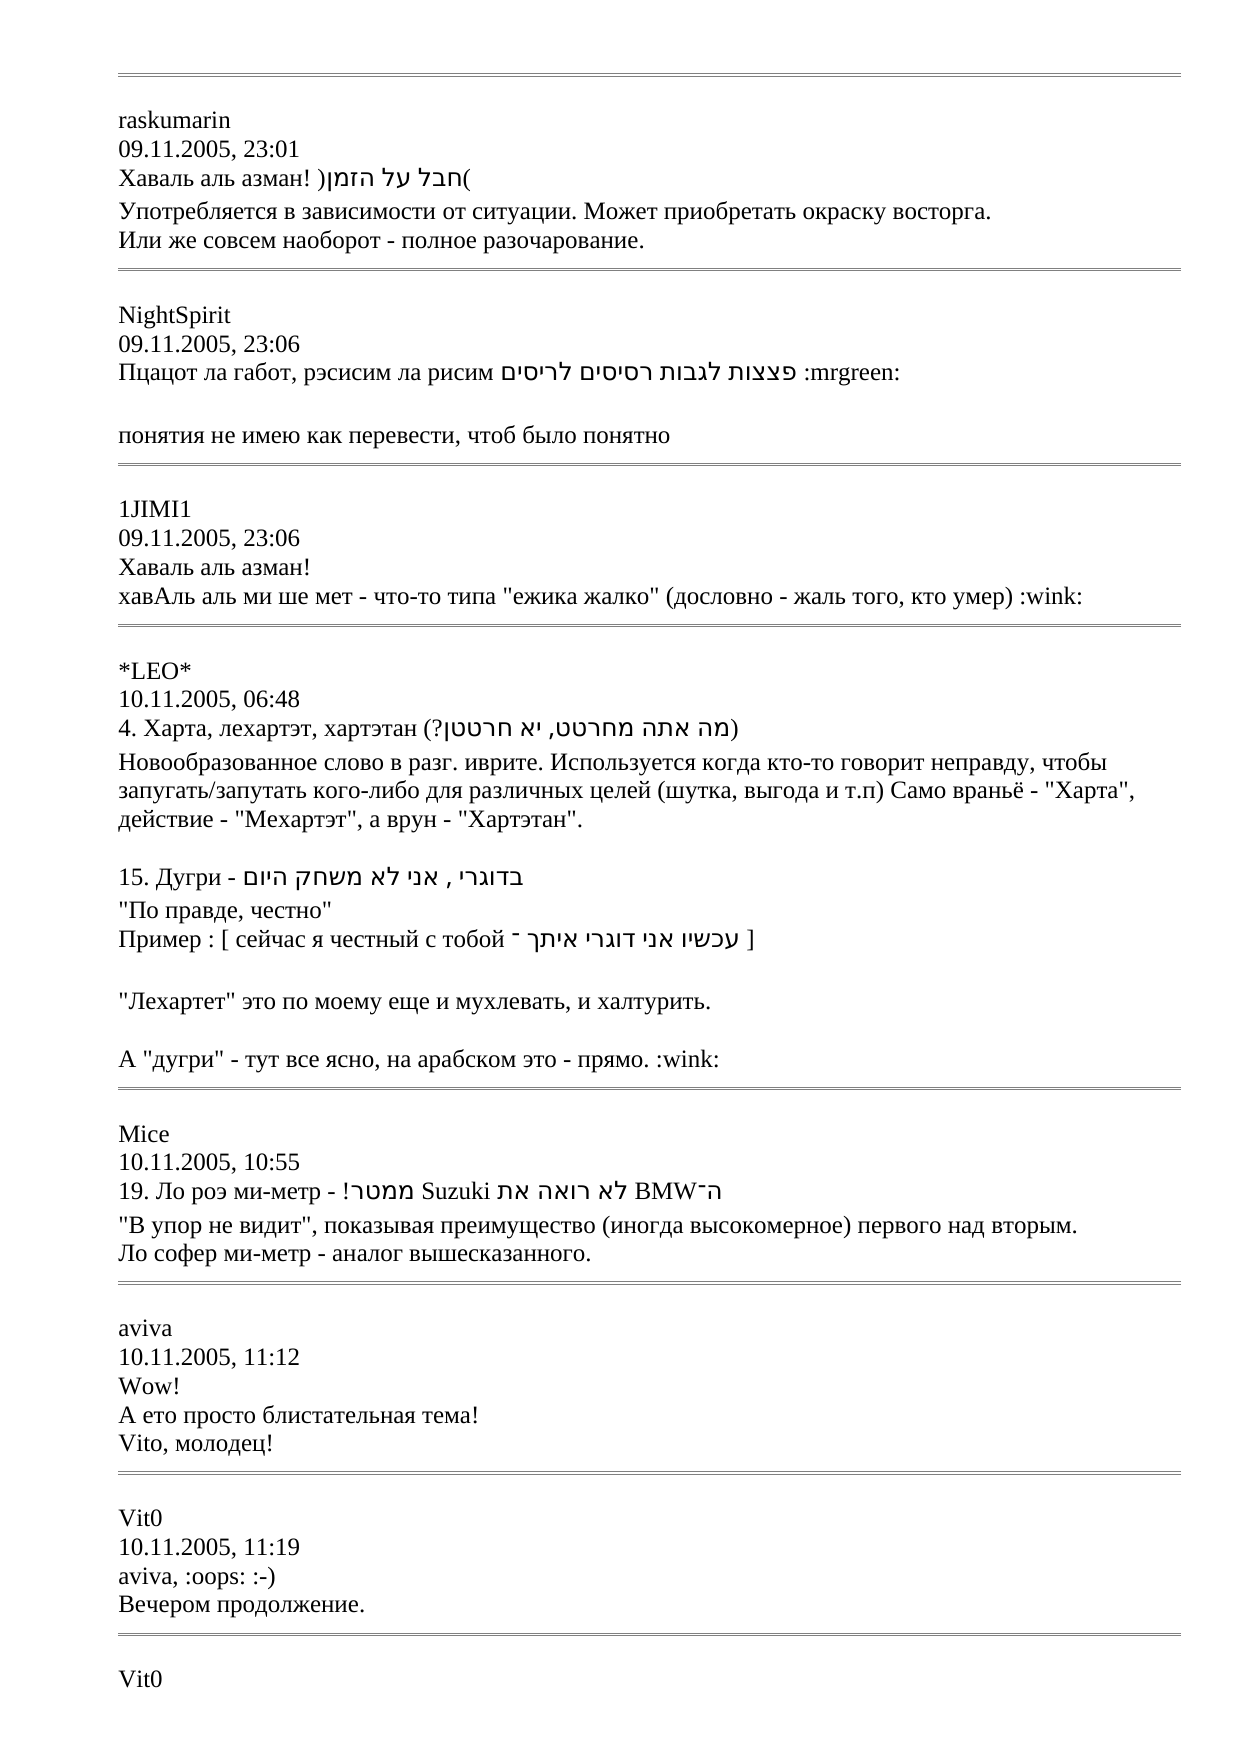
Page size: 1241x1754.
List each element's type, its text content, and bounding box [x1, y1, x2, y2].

text 10.11.2005, 10:55 [118, 1147, 1181, 1176]
text NightSpirit [118, 300, 1181, 329]
text 10.11.2005, 11:12 [118, 1342, 1181, 1371]
text 09.11.2005, 23:06 [118, 523, 1181, 552]
text 09.11.2005, 23:01 [118, 134, 1181, 163]
text 1JIMI1 [118, 494, 1181, 523]
text raskumarin [118, 105, 1181, 134]
text *LEO* [118, 656, 1181, 684]
text 10.11.2005, 11:19 [118, 1532, 1181, 1561]
text Mice [118, 1119, 1181, 1147]
text Хаваль аль азман! хавАль аль ми ше мет - что-то типа "ежика жалко" (дословно - жаль того, кто умер) :wink: [118, 552, 1181, 609]
text Пцацот ла габот, рэсисим ла рисим פצצות לגבות רסיסים לריסים :mrgreen: понятия не имею как перевести, чтоб было понятно [118, 357, 1181, 448]
text 10.11.2005, 06:48 [118, 684, 1181, 713]
text 19. Ло роэ ми-метр - !ממטר Suzuki לא רואה את BMWה־ "В упор не видит", показывая преимущество (иногда высокомерное) первого над вторым. Ло софер ми-метр - аналог вышесказанного. [118, 1176, 1181, 1267]
text Vit0 [118, 1503, 1181, 1532]
text 09.11.2005, 23:06 [118, 329, 1181, 357]
text aviva [118, 1313, 1181, 1342]
text aviva, :oops: :-) Вечером продолжение. [118, 1561, 1181, 1618]
text Хаваль аль азман! )חבל על הזמן( Употребляется в зависимости от ситуации. Может приобретать окраску восторга. Или же совсем наоборот - полное разочарование. [118, 163, 1181, 254]
text 4. Харта, лехартэт, хартэтан (?מה אתה מחרטט, יא חרטטן) Новообразованное слово в разг. иврите. Используется когда кто-то говорит неправду, чтобы запугать/запутать кого-либо для различных целей (шутка, выгода и т.п) Само враньё - "Харта", действие - "Мехартэт", а врун - "Хартэтан". 15. Дугри - בדוגרי , אני לא משחק היום "По правде, честно" Пример : [ сейчас я честный с тобой עכשיו אני דוגרי איתך ־ ] "Лехартет" это по моему еще и мухлевать, и халтурить. А "дугри" - тут все ясно, на арабском это - прямо. :wink: [118, 713, 1181, 1073]
text Vit0 [118, 1664, 1181, 1693]
text Wow! А ето просто блистательная тема! Vito, молодец! [118, 1371, 1181, 1457]
